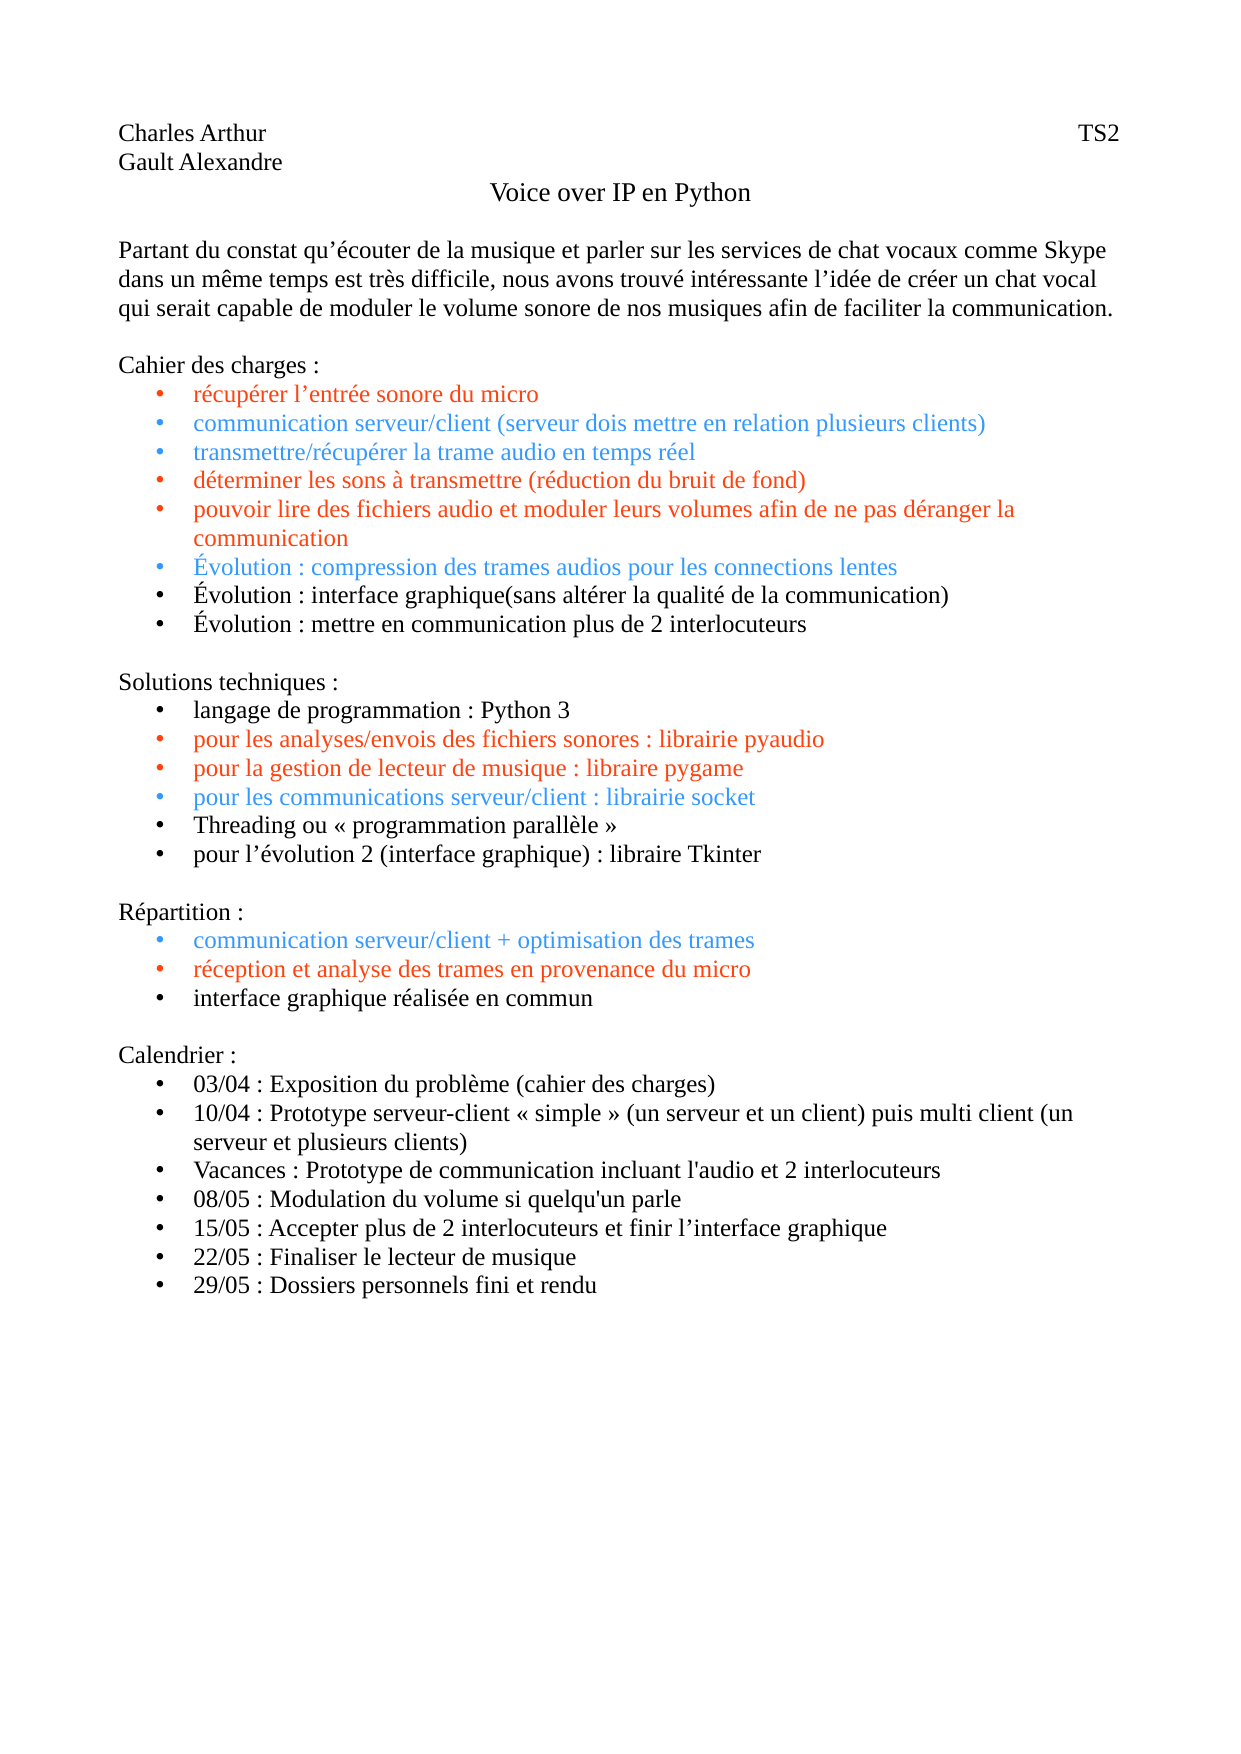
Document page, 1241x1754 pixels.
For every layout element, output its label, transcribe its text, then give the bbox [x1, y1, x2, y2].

list langage de programmation : Python 3 [156, 696, 1122, 724]
list communication serveur/client + optimisation des trames [156, 926, 1122, 954]
text Gault Alexandre [118, 147, 1122, 176]
text Cahier des charges : [118, 351, 1122, 379]
list 15/05 : Accepter plus de 2 interlocuteurs et finir l’interface graphique [156, 1213, 1122, 1242]
list 08/05 : Modulation du volume si quelqu'un parle [156, 1184, 1122, 1213]
list communication serveur/client (serveur dois mettre en relation plusieurs clients) [156, 408, 1122, 437]
list pour les analyses/envois des fichiers sonores : librairie pyaudio [156, 724, 1122, 753]
list Évolution : compression des trames audios pour les connections lentes [156, 552, 1122, 581]
list récupérer l’entrée sonore du micro [156, 379, 1122, 408]
list transmettre/récupérer la trame audio en temps réel [156, 437, 1122, 466]
list pour l’évolution 2 (interface graphique) : libraire Tkinter [156, 839, 1122, 868]
text Solutions techniques : [118, 667, 1122, 696]
list pour les communications serveur/client : librairie socket [156, 782, 1122, 811]
list pour la gestion de lecteur de musique : libraire pygame [156, 753, 1122, 782]
list Évolution : interface graphique(sans altérer la qualité de la communication) [156, 581, 1122, 609]
text Voice over IP en Python [118, 176, 1122, 207]
list déterminer les sons à transmettre (réduction du bruit de fond) [156, 466, 1122, 494]
text Répartition : [118, 897, 1122, 926]
text Calendrier : [118, 1041, 1122, 1069]
text Partant du constat qu’écouter de la musique et parler sur les services de chat vocaux comme Skype dans un même temps est très difficile, nous avons trouvé intéressante l’idée de créer un chat vocal qui serait capable de moduler le volume sonore de nos musiques afin de faciliter la communication. [118, 236, 1122, 322]
list réception et analyse des trames en provenance du micro [156, 954, 1122, 983]
list Vacances : Prototype de communication incluant l'audio et 2 interlocuteurs [156, 1156, 1122, 1184]
list 29/05 : Dossiers personnels fini et rendu [156, 1271, 1122, 1299]
list 10/04 : Prototype serveur-client « simple » (un serveur et un client) puis multi client (un serveur et plusieurs clients) [156, 1098, 1122, 1156]
list 03/04 : Exposition du problème (cahier des charges) [156, 1069, 1122, 1098]
list Évolution : mettre en communication plus de 2 interlocuteurs [156, 609, 1122, 638]
list 22/05 : Finaliser le lecteur de musique [156, 1242, 1122, 1271]
list pouvoir lire des fichiers audio et moduler leurs volumes afin de ne pas déranger la communication [156, 494, 1122, 552]
list Threading ou « programmation parallèle » [156, 811, 1122, 839]
text Charles Arthur TS2 [118, 118, 1122, 147]
list interface graphique réalisée en commun [156, 983, 1122, 1012]
